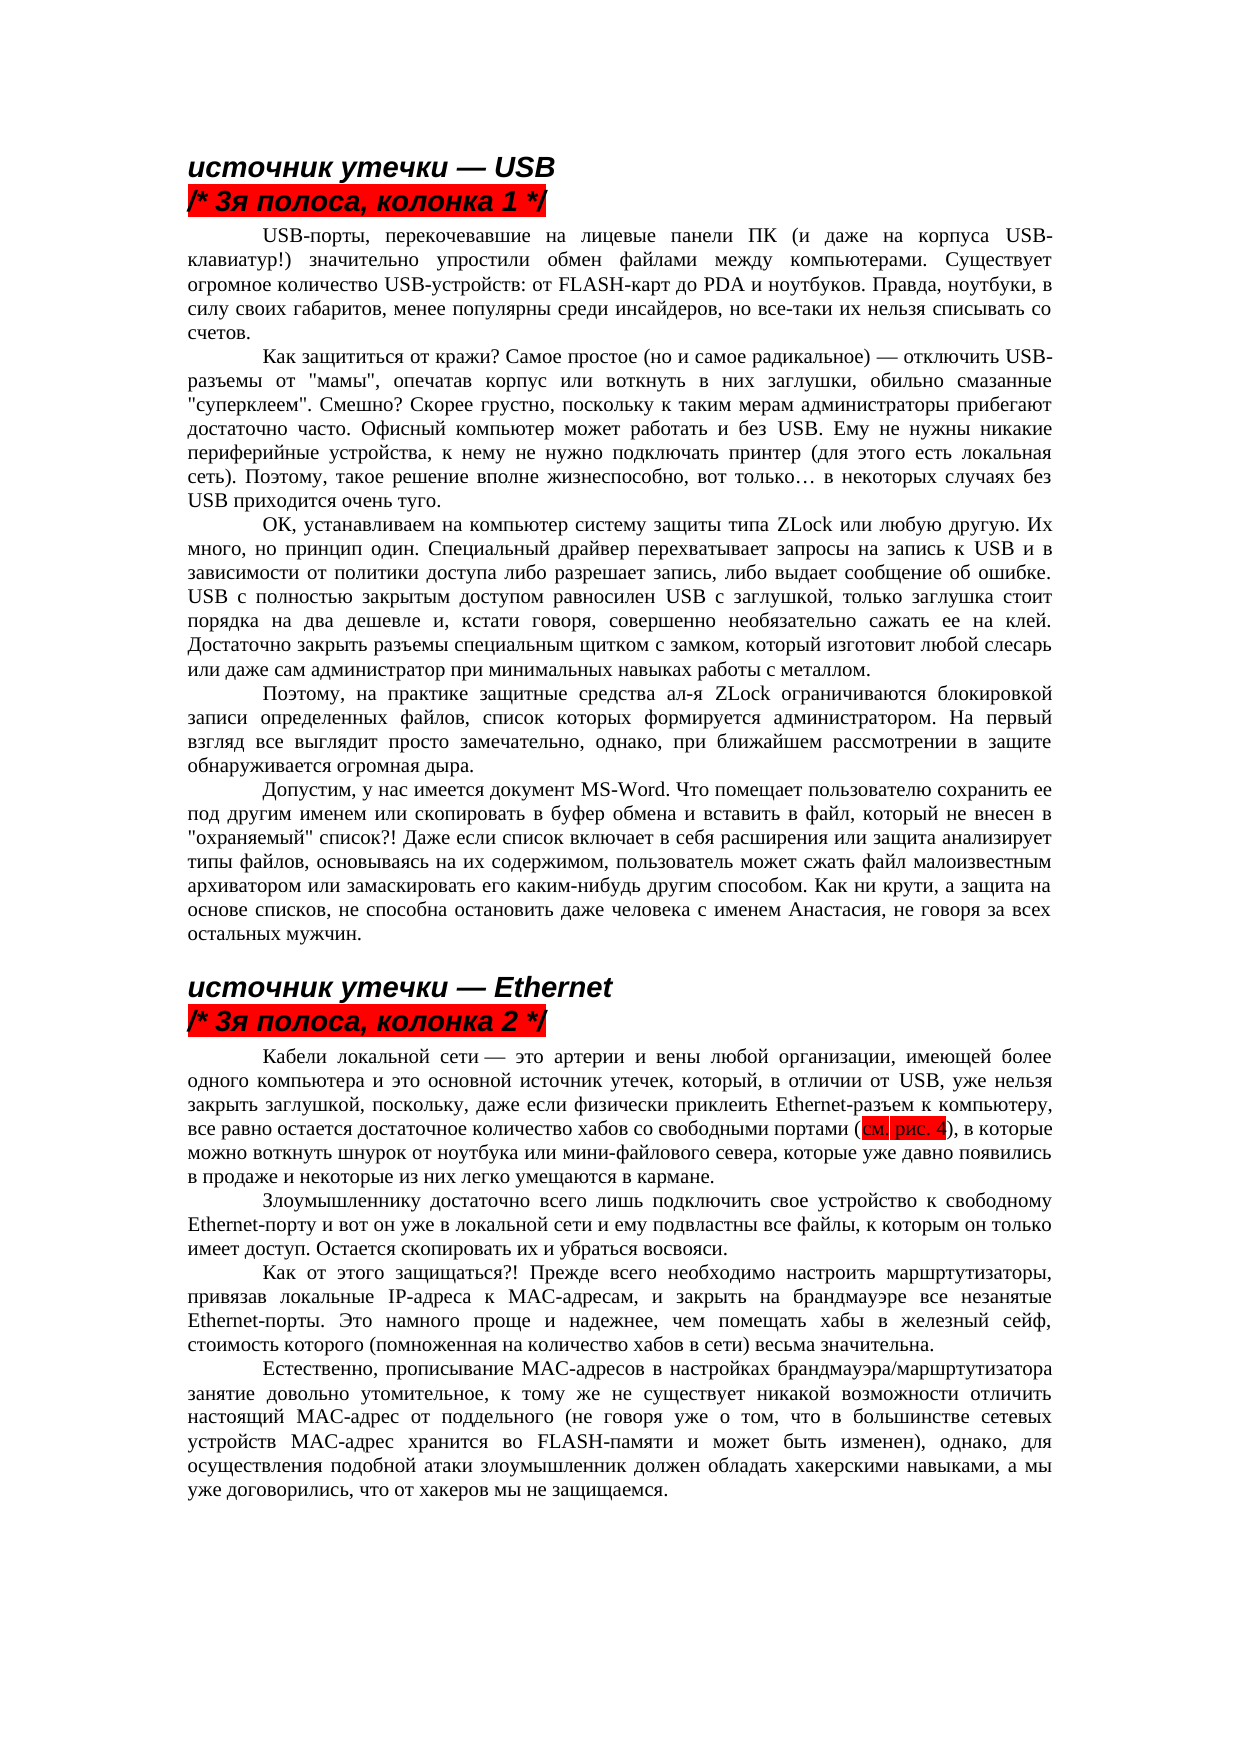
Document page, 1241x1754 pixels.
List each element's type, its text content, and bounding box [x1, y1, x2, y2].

subtitle источник утечки — Ethernet /* 3я полоса, колонка 2 */ [187, 970, 1053, 1037]
subtitle источник утечки — USB /* 3я полоса, колонка 1 */ [187, 150, 1053, 217]
text Кабели локальной сети — это артерии и вены любой организации, имеющей более одного компьютера и это основной источник утечек, который, в отличии от USB, уже нельзя закрыть заглушкой, поскольку, даже если физически приклеить Ethernet-разъем к компьютеру, все равно остается достаточное количество хабов со свободными портами (см. рис. 4), в которые можно воткнуть шнурок от ноутбука или мини-файлового севера, которые уже давно появились в продаже и некоторые из них легко умещаются в кармане. [187, 1043, 1053, 1188]
text ОК, устанавливаем на компьютер систему защиты типа ZLock или любую другую. Их много, но принцип один. Специальный драйвер перехватывает запросы на запись к USB и в зависимости от политики доступа либо разрешает запись, либо выдает сообщение об ошибке. USB с полностью закрытым доступом равносилен USB с заглушкой, только заглушка стоит порядка на два дешевле и, кстати говоря, совершенно необязательно сажать ее на клей. Достаточно закрыть разъемы специальным щитком с замком, который изготовит любой слесарь или даже сам администратор при минимальных навыках работы с металлом. [187, 512, 1053, 681]
text Естественно, прописывание MAC-адресов в настройках брандмауэра/маршртутизатора занятие довольно утомительное, к тому же не существует никакой возможности отличить настоящий MAC-адрес от поддельного (не говоря уже о том, что в большинстве сетевых устройств MAC-адрес хранится во FLASH-памяти и может быть изменен), однако, для осуществления подобной атаки злоумышленник должен обладать хакерскими навыками, а мы уже договорились, что от хакеров мы не защищаемся. [187, 1356, 1053, 1501]
text Поэтому, на практике защитные средства ал-я ZLock ограничиваются блокировкой записи определенных файлов, список которых формируется администратором. На первый взгляд все выглядит просто замечательно, однако, при ближайшем рассмотрении в защите обнаруживается огромная дыра. [187, 681, 1053, 777]
text Допустим, у нас имеется документ MS-Word. Что помещает пользователю сохранить ее под другим именем или скопировать в буфер обмена и вставить в файл, который не внесен в "охраняемый" список?! Даже если список включает в себя расширения или защита анализирует типы файлов, основываясь на их содержимом, пользователь может сжать файл малоизвестным архиватором или замаскировать его каким-нибудь другим способом. Как ни крути, а защита на основе списков, не способна остановить даже человека с именем Анастасия, не говоря за всех остальных мужчин. [187, 777, 1053, 945]
text Злоумышленнику достаточно всего лишь подключить свое устройство к свободному Ethernet-порту и вот он уже в локальной сети и ему подвластны все файлы, к которым он только имеет доступ. Остается скопировать их и убраться восвояси. [187, 1188, 1053, 1260]
text Как защититься от кражи? Самое простое (но и самое радикальное) — отключить USB-разъемы от "мамы", опечатав корпус или воткнуть в них заглушки, обильно смазанные "суперклеем". Смешно? Скорее грустно, поскольку к таким мерам администраторы прибегают достаточно часто. Офисный компьютер может работать и без USB. Ему не нужны никакие периферийные устройства, к нему не нужно подключать принтер (для этого есть локальная сеть). Поэтому, такое решение вполне жизнеспособно, вот только… в некоторых случаях без USB приходится очень туго. [187, 344, 1053, 512]
text USB-порты, перекочевавшие на лицевые панели ПК (и даже на корпуса USB-клавиатур!) значительно упростили обмен файлами между компьютерами. Существует огромное количество USB-устройств: от FLASH-карт до PDA и ноутбуков. Правда, ноутбуки, в силу своих габаритов, менее популярны среди инсайдеров, но все-таки их нельзя списывать со счетов. [187, 223, 1053, 344]
text Как от этого защищаться?! Прежде всего необходимо настроить маршртутизаторы, привязав локальные IP-адреса к MAC-адресам, и закрыть на брандмауэре все незанятые Ethernet-порты. Это намного проще и надежнее, чем помещать хабы в железный сейф, стоимость которого (помноженная на количество хабов в сети) весьма значительна. [187, 1260, 1053, 1356]
